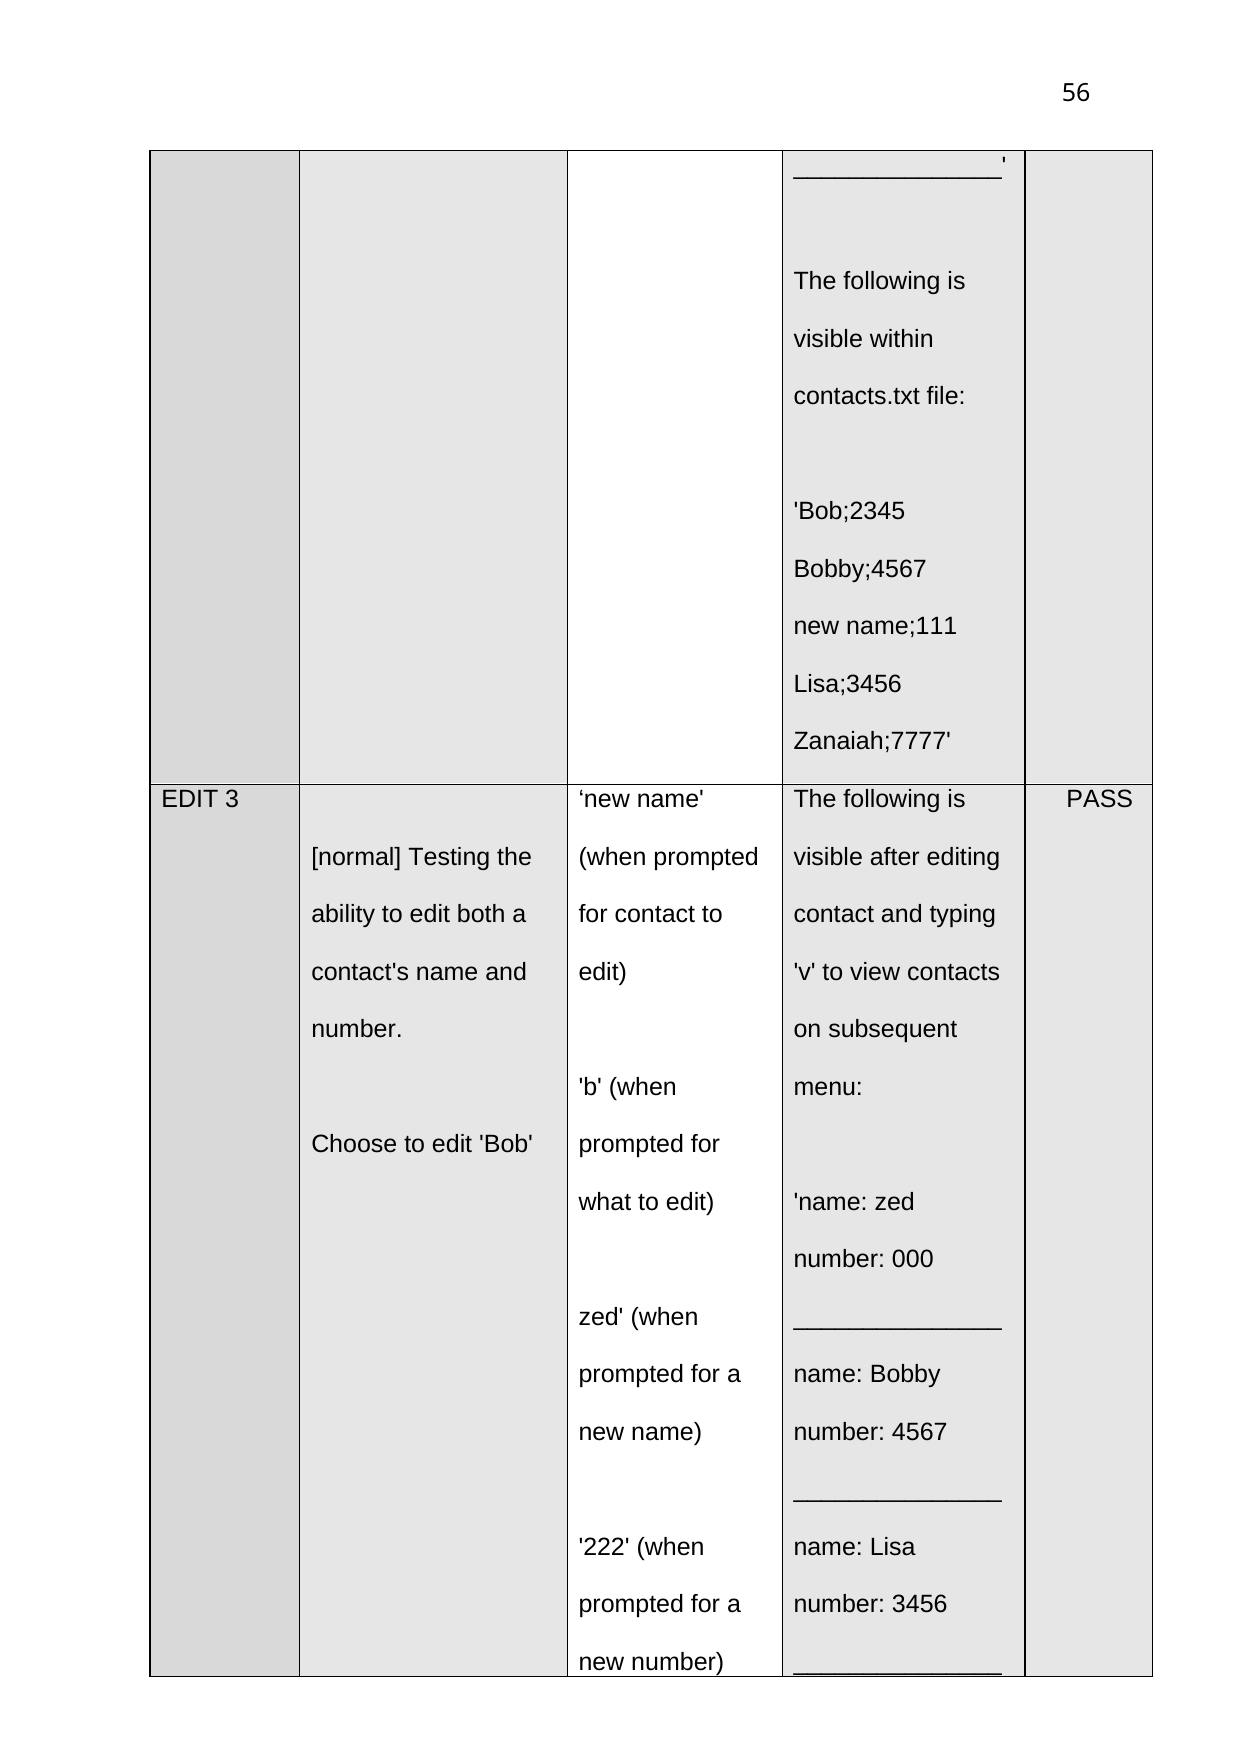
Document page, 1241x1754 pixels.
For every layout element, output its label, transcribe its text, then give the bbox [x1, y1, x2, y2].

table_cell The following is visible after editing contact and typing 'v' to view contacts on subsequent menu: 'name: zed number: 000 _______________ name: Bobby number: 4567 _______________ name: Lisa number: 3456 _______________ [783, 785, 1024, 1676]
table_cell PASS [1026, 785, 1152, 1676]
table_cell _______________' The following is visible within contacts.txt file: 'Bob;2345 Bobby;4567 new name;111 Lisa;3456 Zanaiah;7777' [783, 151, 1024, 783]
table_cell [normal] Testing the ability to edit both a contact's name and number. Choose to edit 'Bob' [300, 785, 567, 1676]
table_cell EDIT 3 [151, 785, 299, 1676]
table_cell ‘new name' (when prompted for contact to edit) 'b' (when prompted for what to edit) zed' (when prompted for a new name) '222' (when prompted for a new number) [568, 785, 782, 1676]
table_cell [1026, 151, 1152, 783]
table_cell [568, 151, 782, 783]
table_cell [300, 151, 567, 783]
table_cell [151, 151, 299, 783]
